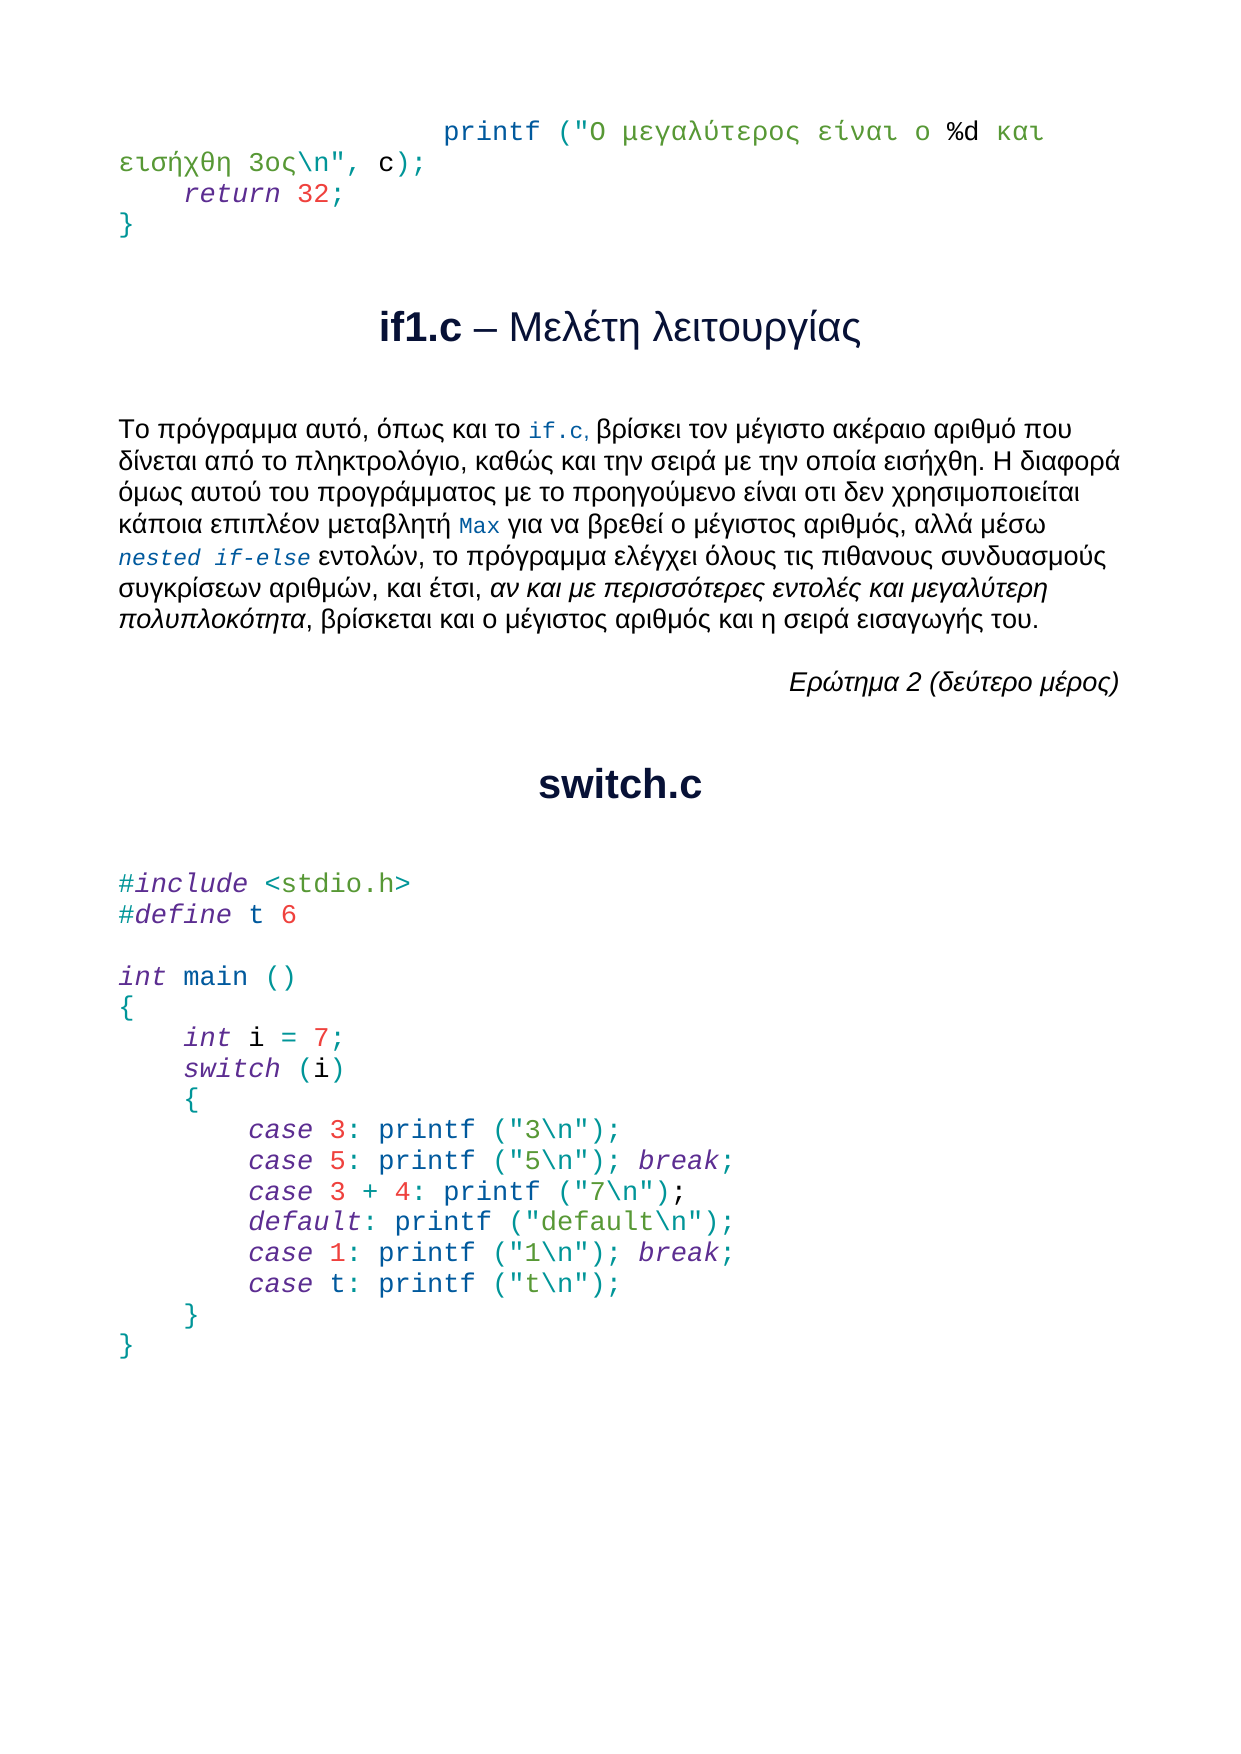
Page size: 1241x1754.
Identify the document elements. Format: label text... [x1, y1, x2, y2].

text case t: printf ("t\n"); [118, 1270, 1122, 1300]
text switch.c [118, 760, 1122, 808]
text printf ("Ο μεγαλύτερος είναι ο %d και εισήχθη 3ος\n", c); [118, 118, 1122, 179]
text case 3: printf ("3\n"); [118, 1116, 1122, 1147]
text Το πρόγραμμα αυτό, όπως και το if.c, βρίσκει τον μέγιστο ακέραιο αριθμό που δίνεται από το πληκτρολόγιο, καθώς και την σειρά με την οποία εισήχθη. Η διαφορά όμως αυτού του προγράμματος με το προηγούμενο είναι οτι δεν χρησιμοποιείται κάποια επιπλέον μεταβλητή Max για να βρεθεί ο μέγιστος αριθμός, αλλά μέσω nested if-else εντολών, το πρόγραμμα ελέγχει όλους τις πιθανους συνδυασμούς συγκρίσεων αριθμών, και έτσι, αν και με περισσότερες εντολές και μεγαλύτερη πολυπλοκότητα, βρίσκεται και ο μέγιστος αριθμός και η σειρά εισαγωγής του. [118, 413, 1122, 635]
text case 1: printf ("1\n"); break; [118, 1239, 1122, 1270]
text #define t 6 [118, 901, 1122, 932]
text switch (i) [118, 1054, 1122, 1085]
text int main () [118, 962, 1122, 993]
text } [118, 210, 1122, 241]
text return 32; [118, 179, 1122, 210]
text Ερώτημα 2 (δεύτερο μέρος) [118, 666, 1122, 697]
text default: printf ("default\n"); [118, 1208, 1122, 1239]
text case 5: printf ("5\n"); break; [118, 1147, 1122, 1177]
text { [118, 1085, 1122, 1116]
text if1.c – Μελέτη λειτουργίας [118, 302, 1122, 350]
text } [118, 1331, 1122, 1362]
text int i = 7; [118, 1024, 1122, 1054]
text { [118, 993, 1122, 1024]
text } [118, 1300, 1122, 1331]
text case 3 + 4: printf ("7\n"); [118, 1177, 1122, 1208]
text #include <stdio.h> [118, 870, 1122, 901]
